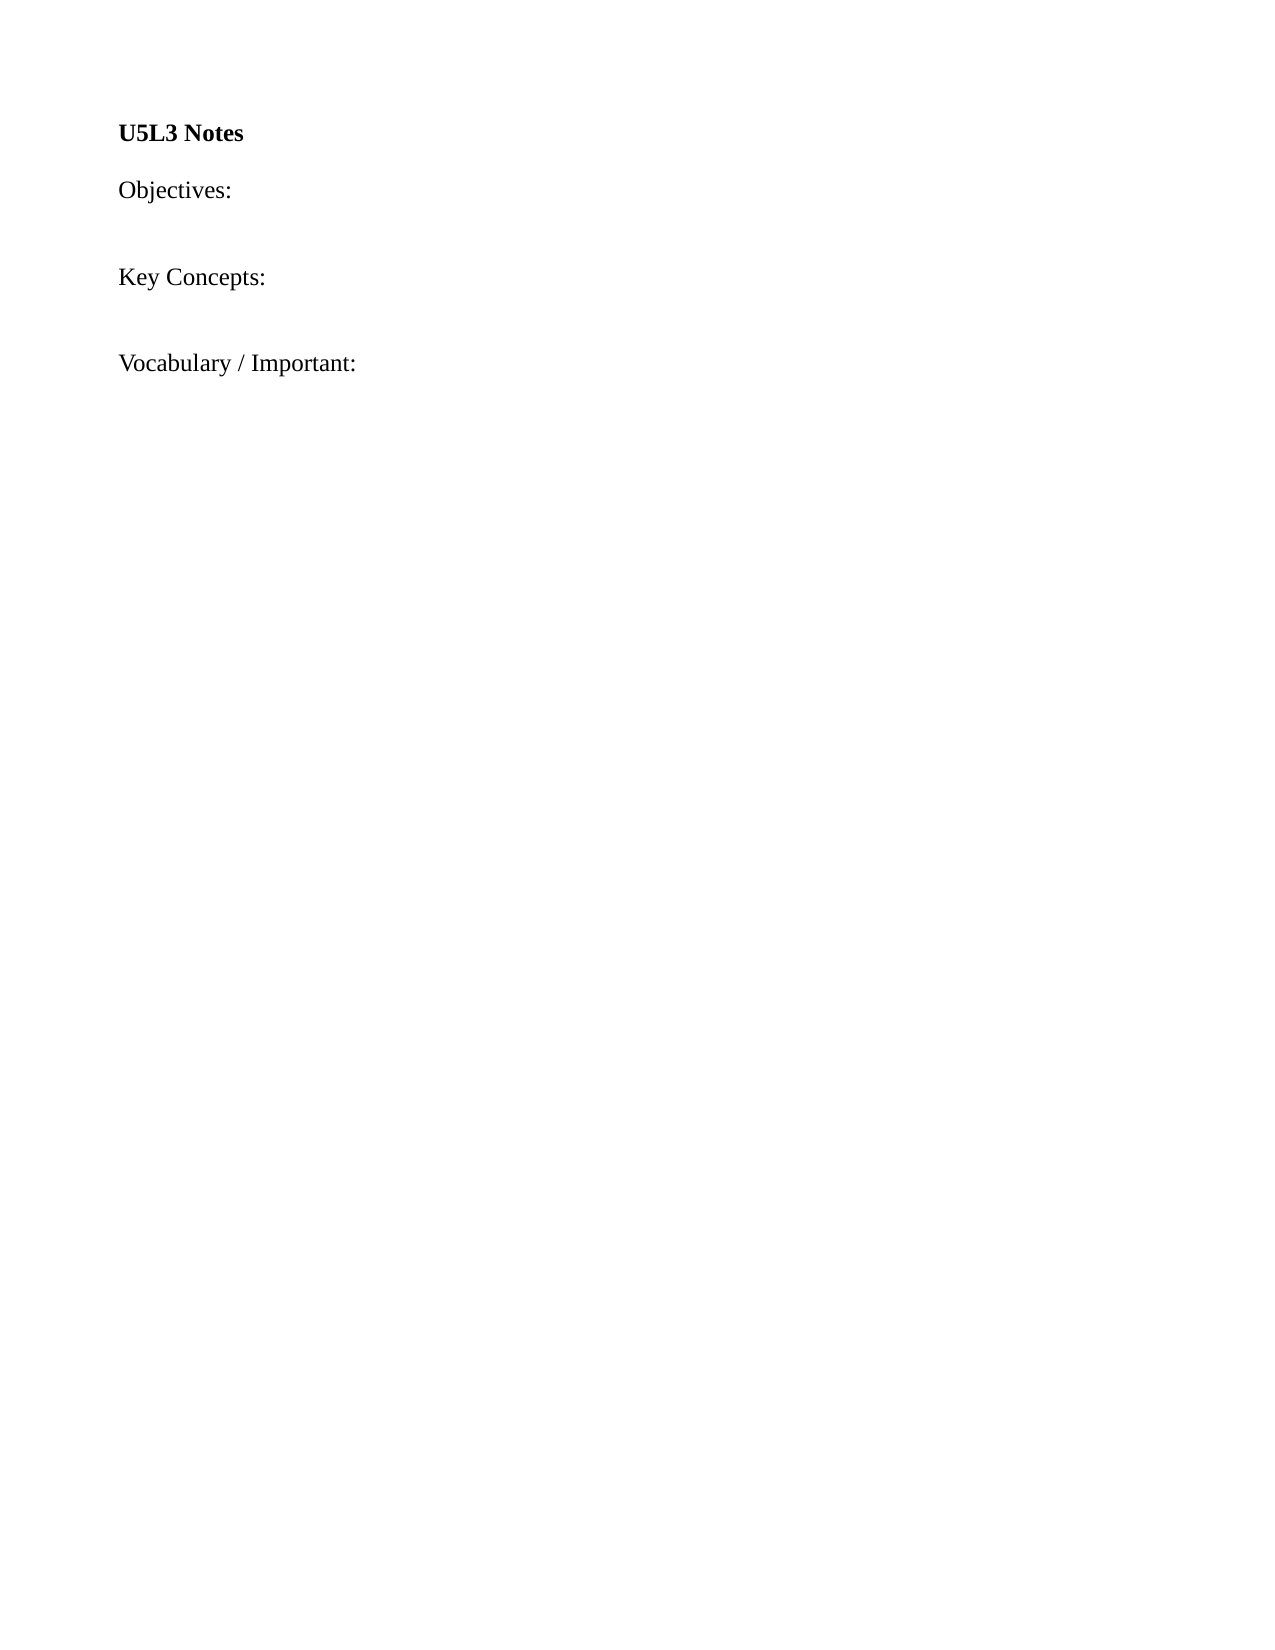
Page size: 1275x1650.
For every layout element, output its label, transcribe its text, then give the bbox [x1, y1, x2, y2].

text Key Concepts: [118, 262, 1157, 291]
text Vocabulary / Important: [118, 348, 1157, 377]
text Objectives: [118, 176, 1157, 204]
text U5L3 Notes [118, 118, 1157, 147]
